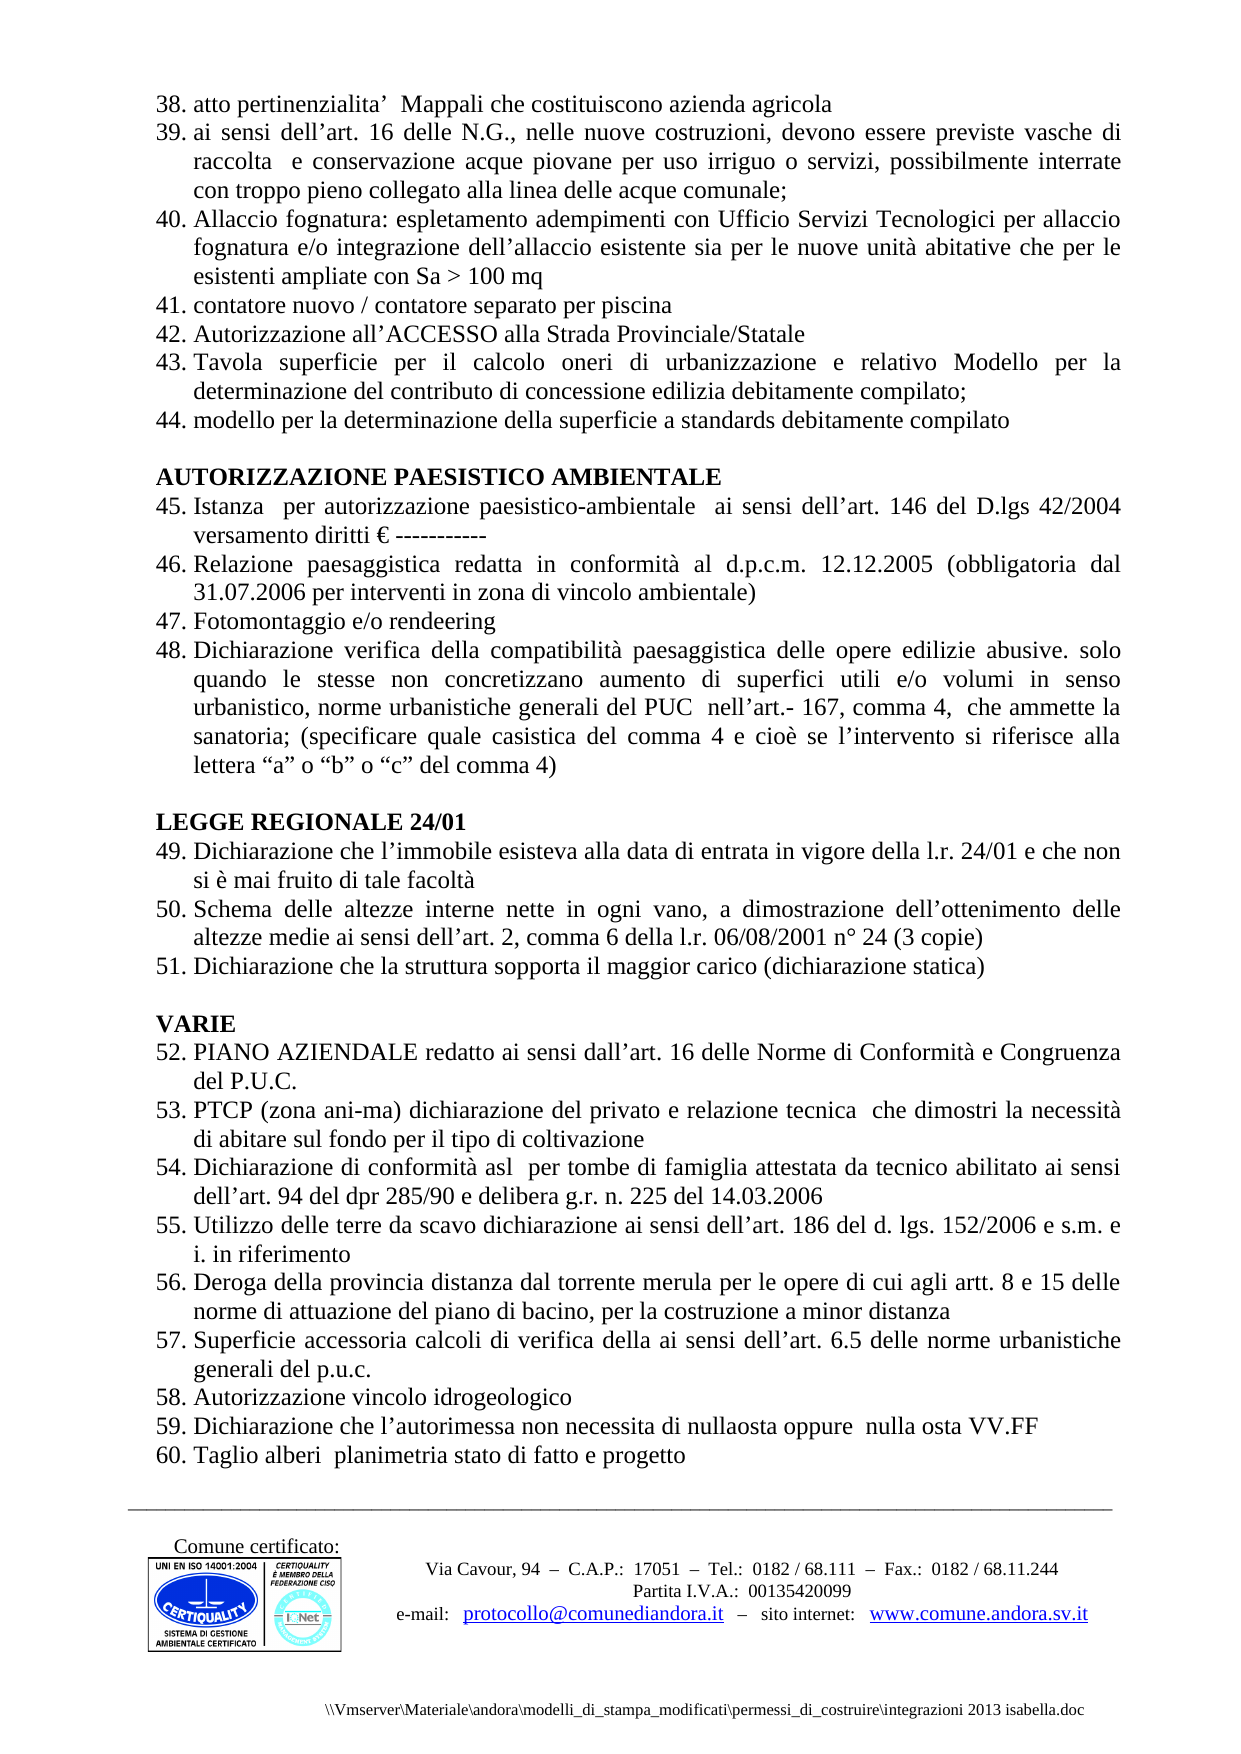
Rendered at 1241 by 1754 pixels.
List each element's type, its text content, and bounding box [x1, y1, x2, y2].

list Dichiarazione verifica della compatibilità paesaggistica delle opere edilizie abusive. solo quando le stesse non concretizzano aumento di superfici utili e/o volumi in senso urbanistico, norme urbanistiche generali del PUC nell’art.- 167, comma 4, che ammette la sanatoria; (specificare quale casistica del comma 4 e cioè se l’intervento si riferisce alla lettera “a” o “b” o “c” del comma 4) [156, 635, 1122, 779]
list PIANO AZIENDALE redatto ai sensi dall’art. 16 delle Norme di Conformità e Congruenza del P.U.C. [156, 1037, 1122, 1095]
list Dichiarazione che l’immobile esisteva alla data di entrata in vigore della l.r. 24/01 e che non si è mai fruito di tale facoltà [156, 836, 1122, 894]
list PTCP (zona ani-ma) dichiarazione del privato e relazione tecnica che dimostri la necessità di abitare sul fondo per il tipo di coltivazione [156, 1095, 1122, 1152]
list Dichiarazione che l’autorimessa non necessita di nullaosta oppure nulla osta VV.FF [156, 1411, 1122, 1440]
list Superficie accessoria calcoli di verifica della ai sensi dell’art. 6.5 delle norme urbanistiche generali del p.u.c. [156, 1325, 1122, 1382]
list Dichiarazione di conformità asl per tombe di famiglia attestata da tecnico abilitato ai sensi dell’art. 94 del dpr 285/90 e delibera g.r. n. 225 del 14.03.2006 [156, 1152, 1122, 1210]
list contatore nuovo / contatore separato per piscina [156, 290, 1122, 319]
list Autorizzazione all’ACCESSO alla Strada Provinciale/Statale [156, 319, 1122, 347]
text AUTORIZZAZIONE PAESISTICO AMBIENTALE [156, 462, 1122, 491]
list modello per la determinazione della superficie a standards debitamente compilato [156, 405, 1122, 434]
list Tavola superficie per il calcolo oneri di urbanizzazione e relativo Modello per la determinazione del contributo di concessione edilizia debitamente compilato; [156, 347, 1122, 405]
list Dichiarazione che la struttura sopporta il maggior carico (dichiarazione statica) [156, 951, 1122, 980]
list Utilizzo delle terre da scavo dichiarazione ai sensi dell’art. 186 del d. lgs. 152/2006 e s.m. e i. in riferimento [156, 1210, 1122, 1267]
text VARIE [156, 1009, 1122, 1037]
text LEGGE REGIONALE 24/01 [156, 807, 1122, 836]
list Autorizzazione vincolo idrogeologico [156, 1382, 1122, 1411]
list Istanza per autorizzazione paesistico-ambientale ai sensi dell’art. 146 del D.lgs 42/2004 versamento diritti € ----------- [156, 491, 1122, 549]
list Schema delle altezze interne nette in ogni vano, a dimostrazione dell’ottenimento delle altezze medie ai sensi dell’art. 2, comma 6 della l.r. 06/08/2001 n° 24 (3 copie) [156, 894, 1122, 951]
list atto pertinenzialita’ Mappali che costituiscono azienda agricola [156, 89, 1122, 117]
list Taglio alberi planimetria stato di fatto e progetto [156, 1440, 1122, 1469]
list Fotomontaggio e/o rendeering [156, 606, 1122, 635]
list Allaccio fognatura: espletamento adempimenti con Ufficio Servizi Tecnologici per allaccio fognatura e/o integrazione dell’allaccio esistente sia per le nuove unità abitative che per le esistenti ampliate con Sa > 100 mq [156, 204, 1122, 290]
picture [147, 1557, 342, 1652]
list Relazione paesaggistica redatta in conformità al d.p.c.m. 12.12.2005 (obbligatoria dal 31.07.2006 per interventi in zona di vincolo ambientale) [156, 549, 1122, 606]
list Deroga della provincia distanza dal torrente merula per le opere di cui agli artt. 8 e 15 delle norme di attuazione del piano di bacino, per la costruzione a minor distanza [156, 1267, 1122, 1325]
list ai sensi dell’art. 16 delle N.G., nelle nuove costruzioni, devono essere previste vasche di raccolta e conservazione acque piovane per uso irriguo o servizi, possibilmente interrate con troppo pieno collegato alla linea delle acque comunale; [156, 117, 1122, 204]
